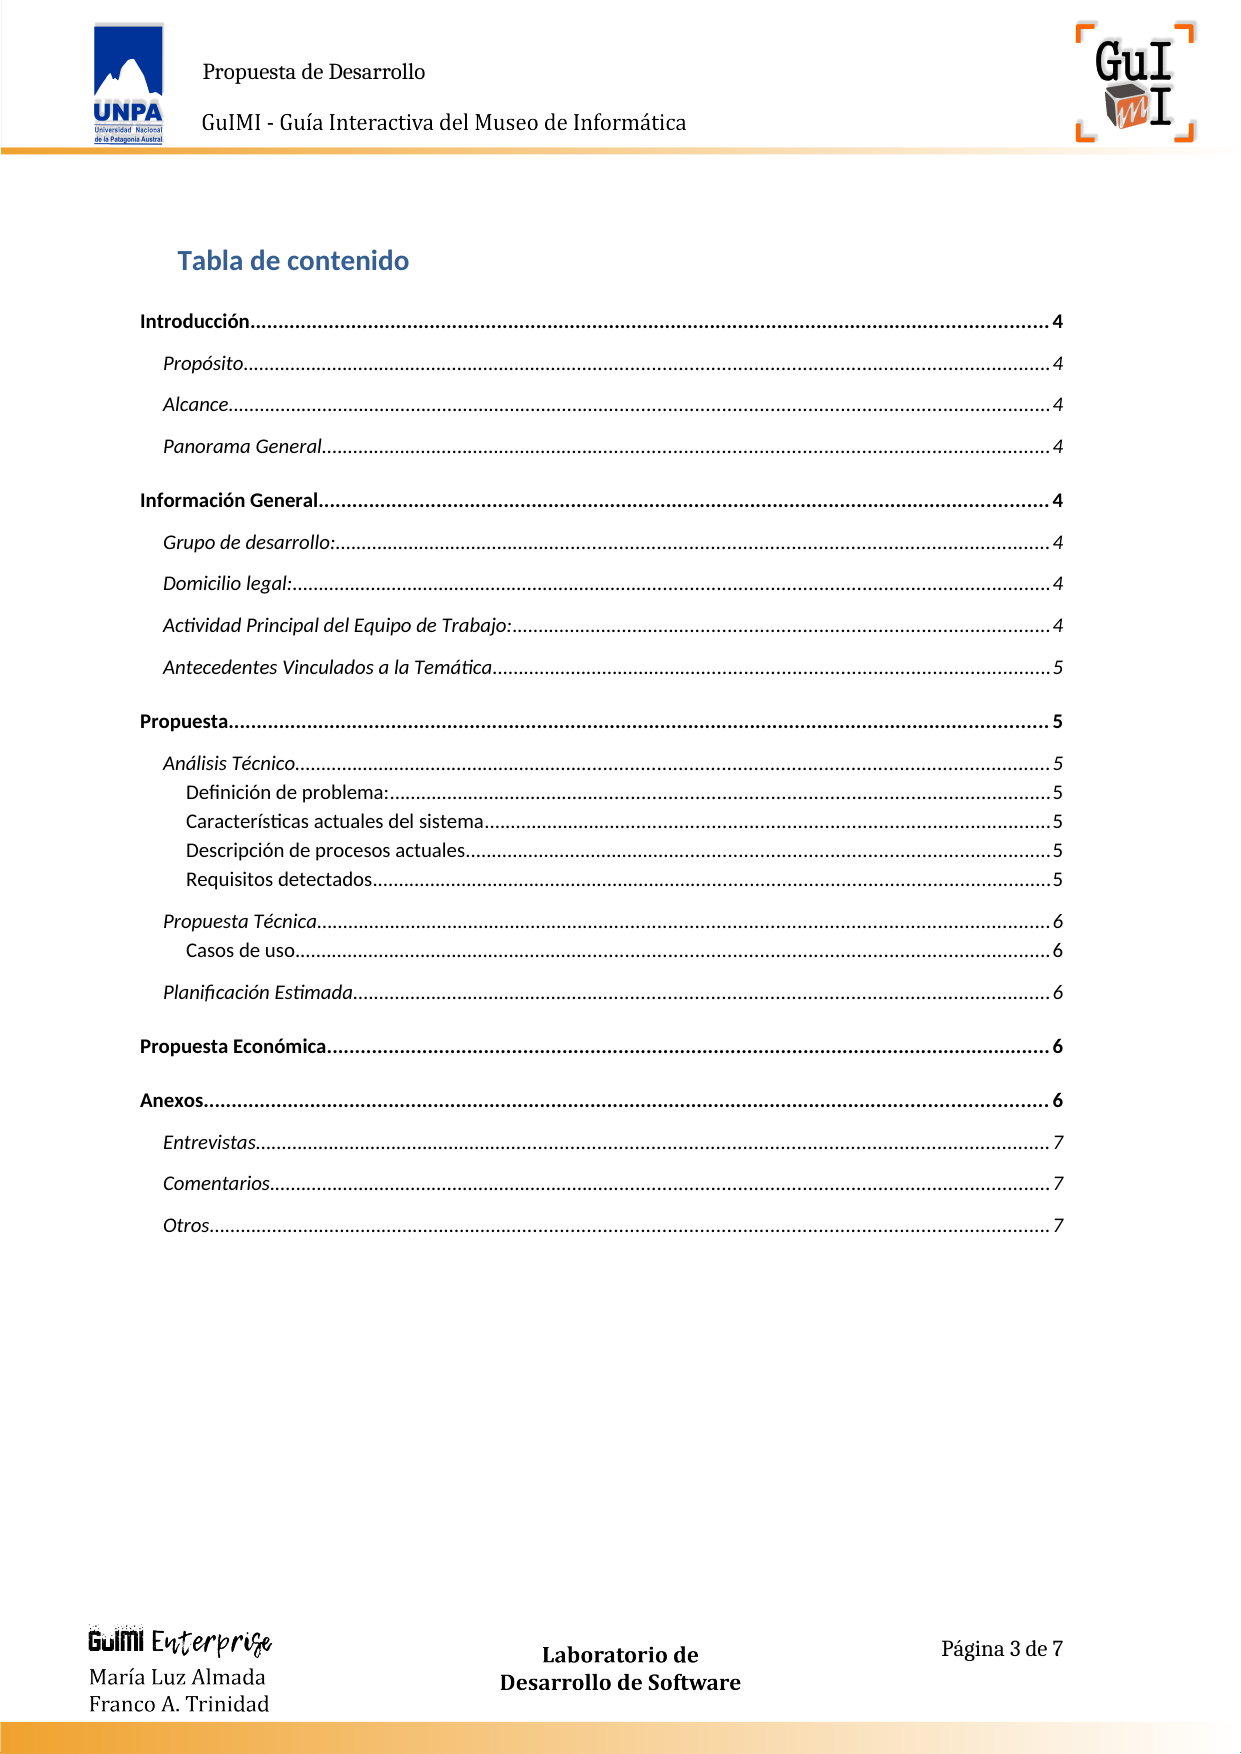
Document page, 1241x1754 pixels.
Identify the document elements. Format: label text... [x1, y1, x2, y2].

text Propuesta Técnica 6 [163, 908, 1063, 933]
text Requisitos detectados 5 [186, 866, 1063, 892]
text Propuesta Económica 6 [140, 1033, 1063, 1058]
text Introducción 4 [140, 308, 1063, 333]
text Grupo de desarrollo: 4 [163, 529, 1063, 554]
text Entrevistas 7 [163, 1129, 1063, 1154]
text Otros 7 [163, 1212, 1063, 1238]
picture [0, 0, 1241, 155]
text Anexos 6 [140, 1087, 1063, 1113]
text Propósito 4 [163, 350, 1063, 375]
picture [0, 1613, 1241, 1754]
text Definición de problema: 5 [186, 779, 1063, 804]
subtitle Tabla de contenido [177, 242, 1063, 278]
text Alcance 4 [163, 391, 1063, 417]
text Antecedentes Vinculados a la Temática 5 [163, 654, 1063, 679]
text Descripción de procesos actuales 5 [186, 837, 1063, 863]
text Propuesta 5 [140, 708, 1063, 733]
text Análisis Técnico 5 [163, 750, 1063, 775]
text Domicilio legal: 4 [163, 571, 1063, 596]
text Información General 4 [140, 487, 1063, 513]
text Casos de uso 6 [186, 937, 1063, 963]
text Comentarios 7 [163, 1171, 1063, 1196]
text Planificación Estimada 6 [163, 979, 1063, 1004]
text Características actuales del sistema 5 [186, 808, 1063, 833]
text Actividad Principal del Equipo de Trabajo: 4 [163, 612, 1063, 638]
text Panorama General 4 [163, 433, 1063, 458]
